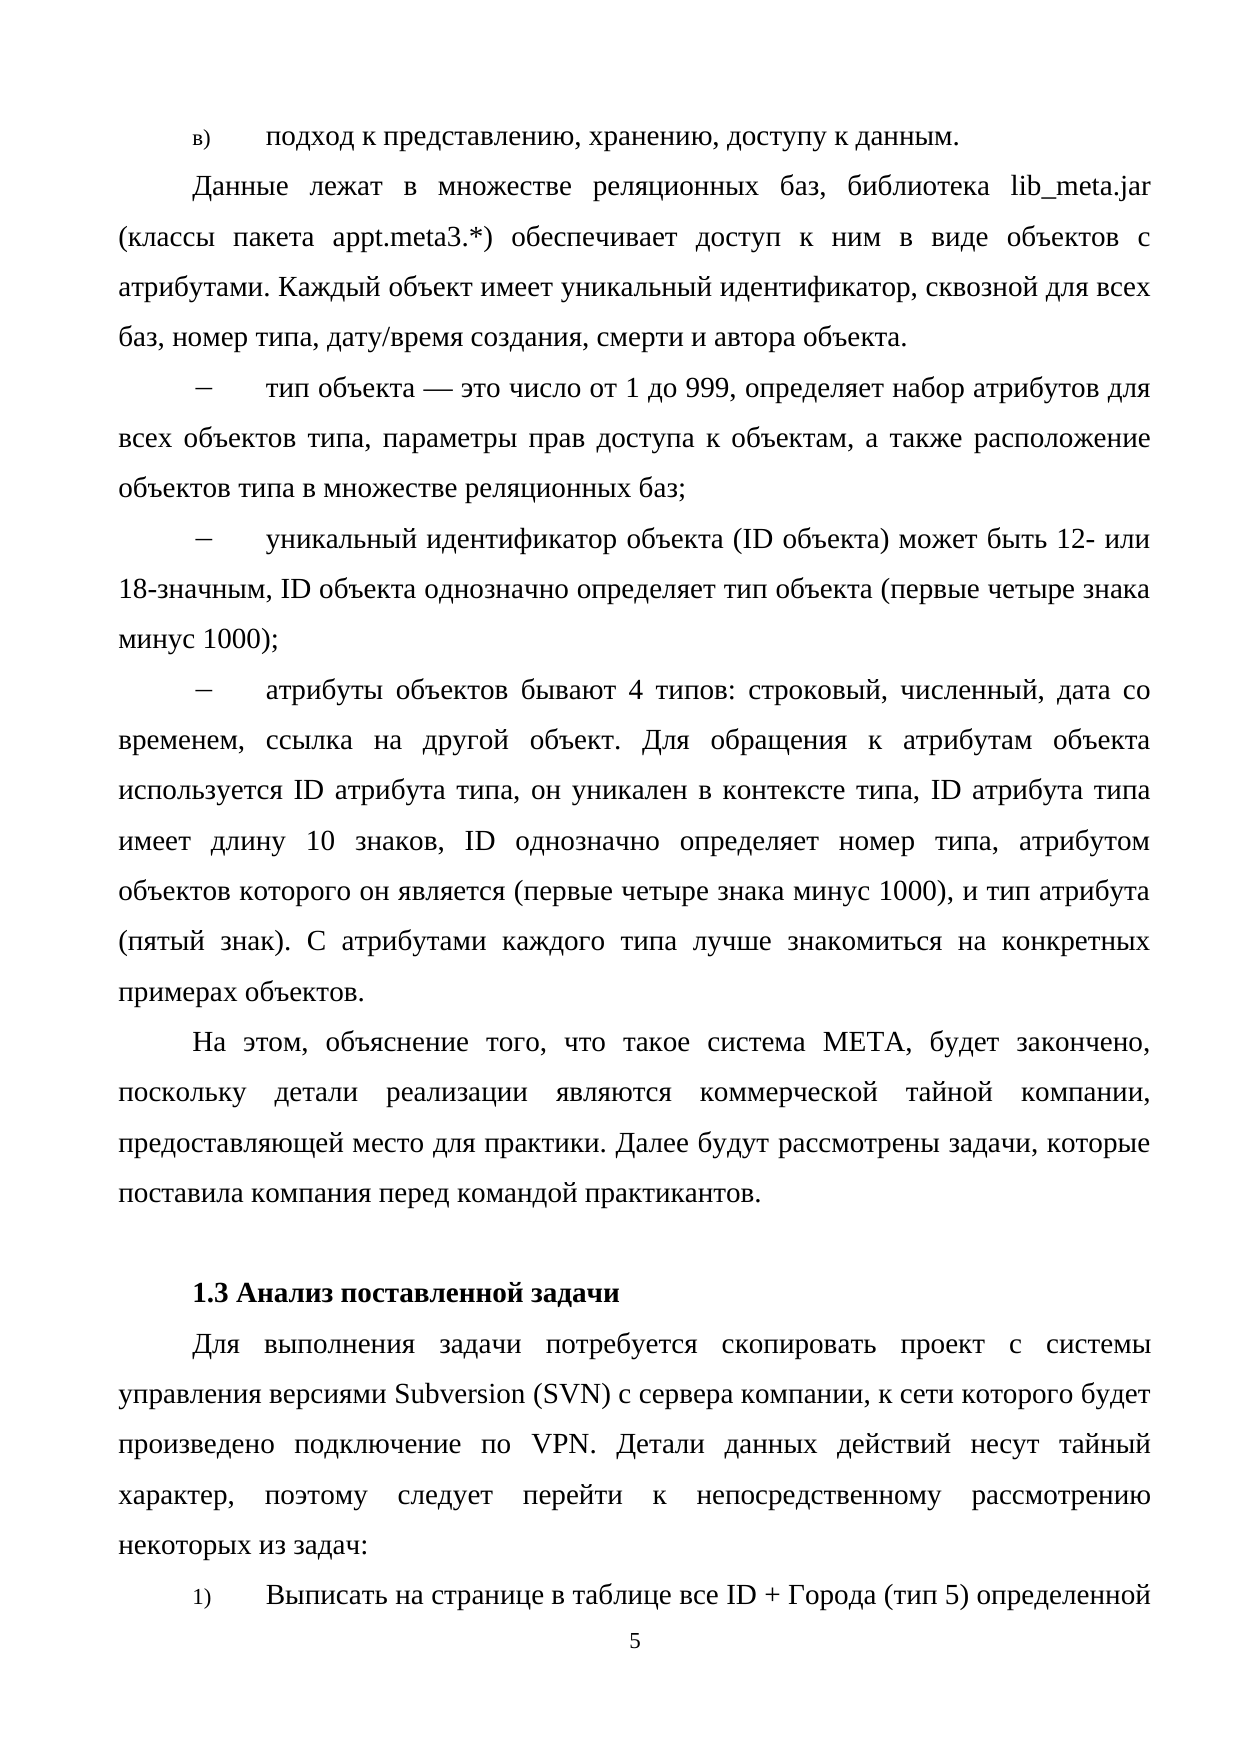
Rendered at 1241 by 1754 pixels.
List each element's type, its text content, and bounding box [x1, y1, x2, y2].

list подход к представлению, хранению, доступу к данным. [118, 118, 1152, 152]
list Выписать на странице в таблице все ID + Города (тип 5) определенной [118, 1577, 1152, 1611]
list атрибуты объектов бывают 4 типов: строковый, численный, дата со временем, ссылка на другой объект. Для обращения к атрибутам объекта используется ID атрибута типа, он уникален в контексте типа, ID атрибута типа имеет длину 10 знаков, ID однозначно определяет номер типа, атрибутом объектов которого он является (первые четыре знака минус 1000), и тип атрибута (пятый знак). С атрибутами каждого типа лучше знакомиться на конкретных примерах объектов. [118, 672, 1152, 1007]
list Для выполнения задачи потребуется скопировать проект с системы управления версиями Subversion (SVN) с сервера компании, к сети которого будет произведено подключение по VPN. Детали данных действий несут тайный характер, поэтому следует перейти к непосредственному рассмотрению некоторых из задач: [118, 1326, 1152, 1561]
text На этом, объяснение того, что такое система МЕТА, будет закончено, поскольку детали реализации являются коммерческой тайной компании, предоставляющей место для практики. Далее будут рассмотрены задачи, которые поставила компания перед командой практикантов. [118, 1024, 1152, 1208]
subtitle 1.3 Анализ поставленной задачи [118, 1276, 1152, 1309]
list уникальный идентификатор объекта (ID объекта) может быть 12- или 18-значным, ID объекта однозначно определяет тип объекта (первые четыре знака минус 1000); [118, 521, 1152, 655]
list тип объекта — это число от 1 до 999, определяет набор атрибутов для всех объектов типа, параметры прав доступа к объектам, а также расположение объектов типа в множестве реляционных баз; [118, 370, 1152, 504]
text Данные лежат в множестве реляционных баз, библиотека lib_meta.jar (классы пакета appt.meta3.*) обеспечивает доступ к ним в виде объектов с атрибутами. Каждый объект имеет уникальный идентификатор, сквозной для всех баз, номер типа, дату/время создания, смерти и автора объекта. [118, 168, 1152, 353]
